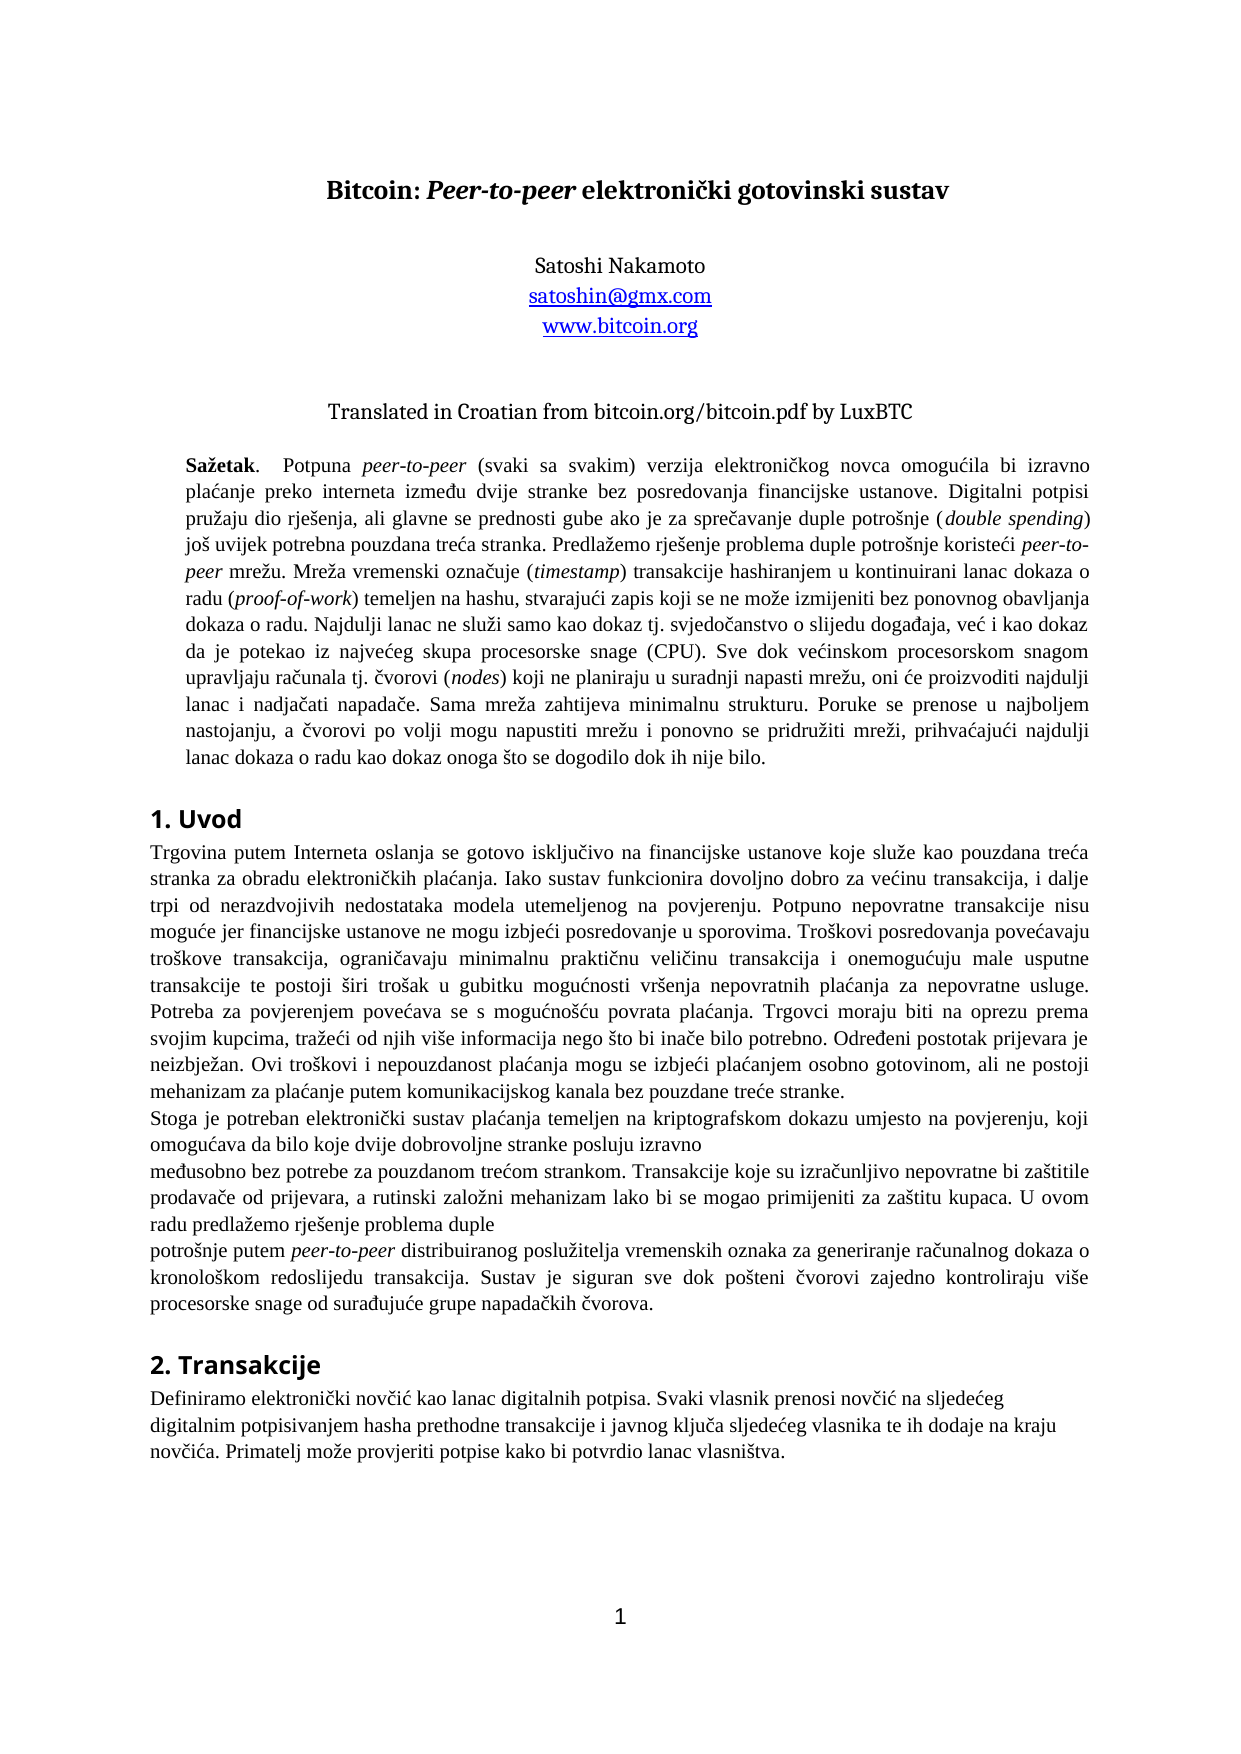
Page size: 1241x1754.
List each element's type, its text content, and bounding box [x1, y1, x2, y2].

text međusobno bez potrebe za pouzdanom trećom strankom. Transakcije koje su izračunljivo nepovratne bi zaštitile prodavače od prijevara, a rutinski založni mehanizam lako bi se mogao primijeniti za zaštitu kupaca. U ovom radu predlažemo rješenje problema duple [150, 1159, 1091, 1236]
text Translated in Croatian from bitcoin.org/bitcoin.pdf by LuxBTC [150, 398, 1091, 425]
subtitle Bitcoin: Peer-to-peer elektronički gotovinski sustav [185, 175, 1091, 206]
text Sažetak. Potpuna peer-to-peer (svaki sa svakim) verzija elektroničkog novca omogućila bi izravno plaćanje preko interneta između dvije stranke bez posredovanja financijske ustanove. Digitalni potpisi pružaju dio rješenja, ali glavne se prednosti gube ako je za sprečavanje duple potrošnje (double spending) još uvijek potrebna pouzdana treća stranka. Predlažemo rješenje problema duple potrošnje koristeći peer-to-peer mrežu. Mreža vremenski označuje (timestamp) transakcije hashiranjem u kontinuirani lanac dokaza o radu (proof-of-work) temeljen na hashu, stvarajući zapis koji se ne može izmijeniti bez ponovnog obavljanja dokaza o radu. Najdulji lanac ne služi samo kao dokaz tj. svjedočanstvo o slijedu događaja, već i kao dokaz da je potekao iz najvećeg skupa procesorske snage (CPU). Sve dok većinskom procesorskom snagom upravljaju računala tj. čvorovi (nodes) koji ne planiraju u suradnji napasti mrežu, oni će proizvoditi najdulji lanac i nadjačati napadače. Sama mreža zahtijeva minimalnu strukturu. Poruke se prenose u najboljem nastojanju, a čvorovi po volji mogu napustiti mrežu i ponovno se pridružiti mreži, prihvaćajući najdulji lanac dokaza o radu kao dokaz onoga što se dogodilo dok ih nije bilo. [185, 454, 1091, 769]
text Stoga je potreban elektronički sustav plaćanja temeljen na kriptografskom dokazu umjesto na povjerenju, koji omogućava da bilo koje dvije dobrovoljne stranke posluju izravno [150, 1106, 1091, 1156]
subtitle 1. Uvod [150, 802, 1091, 836]
text satoshin@gmx.com [150, 283, 1091, 309]
text potrošnje putem peer-to-peer distribuiranog poslužitelja vremenskih oznaka za generiranje računalnog dokaza o kronološkom redoslijedu transakcija. Sustav je siguran sve dok pošteni čvorovi zajedno kontroliraju više procesorske snage od surađujuće grupe napadačkih čvorova. [150, 1239, 1091, 1315]
text www.bitcoin.org [150, 313, 1091, 339]
subtitle 2. Transakcije [150, 1348, 1091, 1382]
text Trgovina putem Interneta oslanja se gotovo isključivo na financijske ustanove koje služe kao pouzdana treća stranka za obradu elektroničkih plaćanja. Iako sustav funkcionira dovoljno dobro za većinu transakcija, i dalje trpi od nerazdvojivih nedostataka modela utemeljenog na povjerenju. Potpuno nepovratne transakcije nisu moguće jer financijske ustanove ne mogu izbjeći posredovanje u sporovima. Troškovi posredovanja povećavaju troškove transakcija, ograničavaju minimalnu praktičnu veličinu transakcija i onemogućuju male usputne transakcije te postoji širi trošak u gubitku mogućnosti vršenja nepovratnih plaćanja za nepovratne usluge. Potreba za povjerenjem povećava se s mogućnošću povrata plaćanja. Trgovci moraju biti na oprezu prema svojim kupcima, tražeći od njih više informacija nego što bi inače bilo potrebno. Određeni postotak prijevara je neizbježan. Ovi troškovi i nepouzdanost plaćanja mogu se izbjeći plaćanjem osobno gotovinom, ali ne postoji mehanizam za plaćanje putem komunikacijskog kanala bez pouzdane treće stranke. [150, 841, 1091, 1103]
text Definiramo elektronički novčić kao lanac digitalnih potpisa. Svaki vlasnik prenosi novčić na sljedećeg digitalnim potpisivanjem hasha prethodne transakcije i javnog ključa sljedećeg vlasnika te ih dodaje na kraju novčića. Primatelj može provjeriti potpise kako bi potvrdio lanac vlasništva. [150, 1387, 1091, 1463]
text Satoshi Nakamoto [150, 253, 1091, 279]
